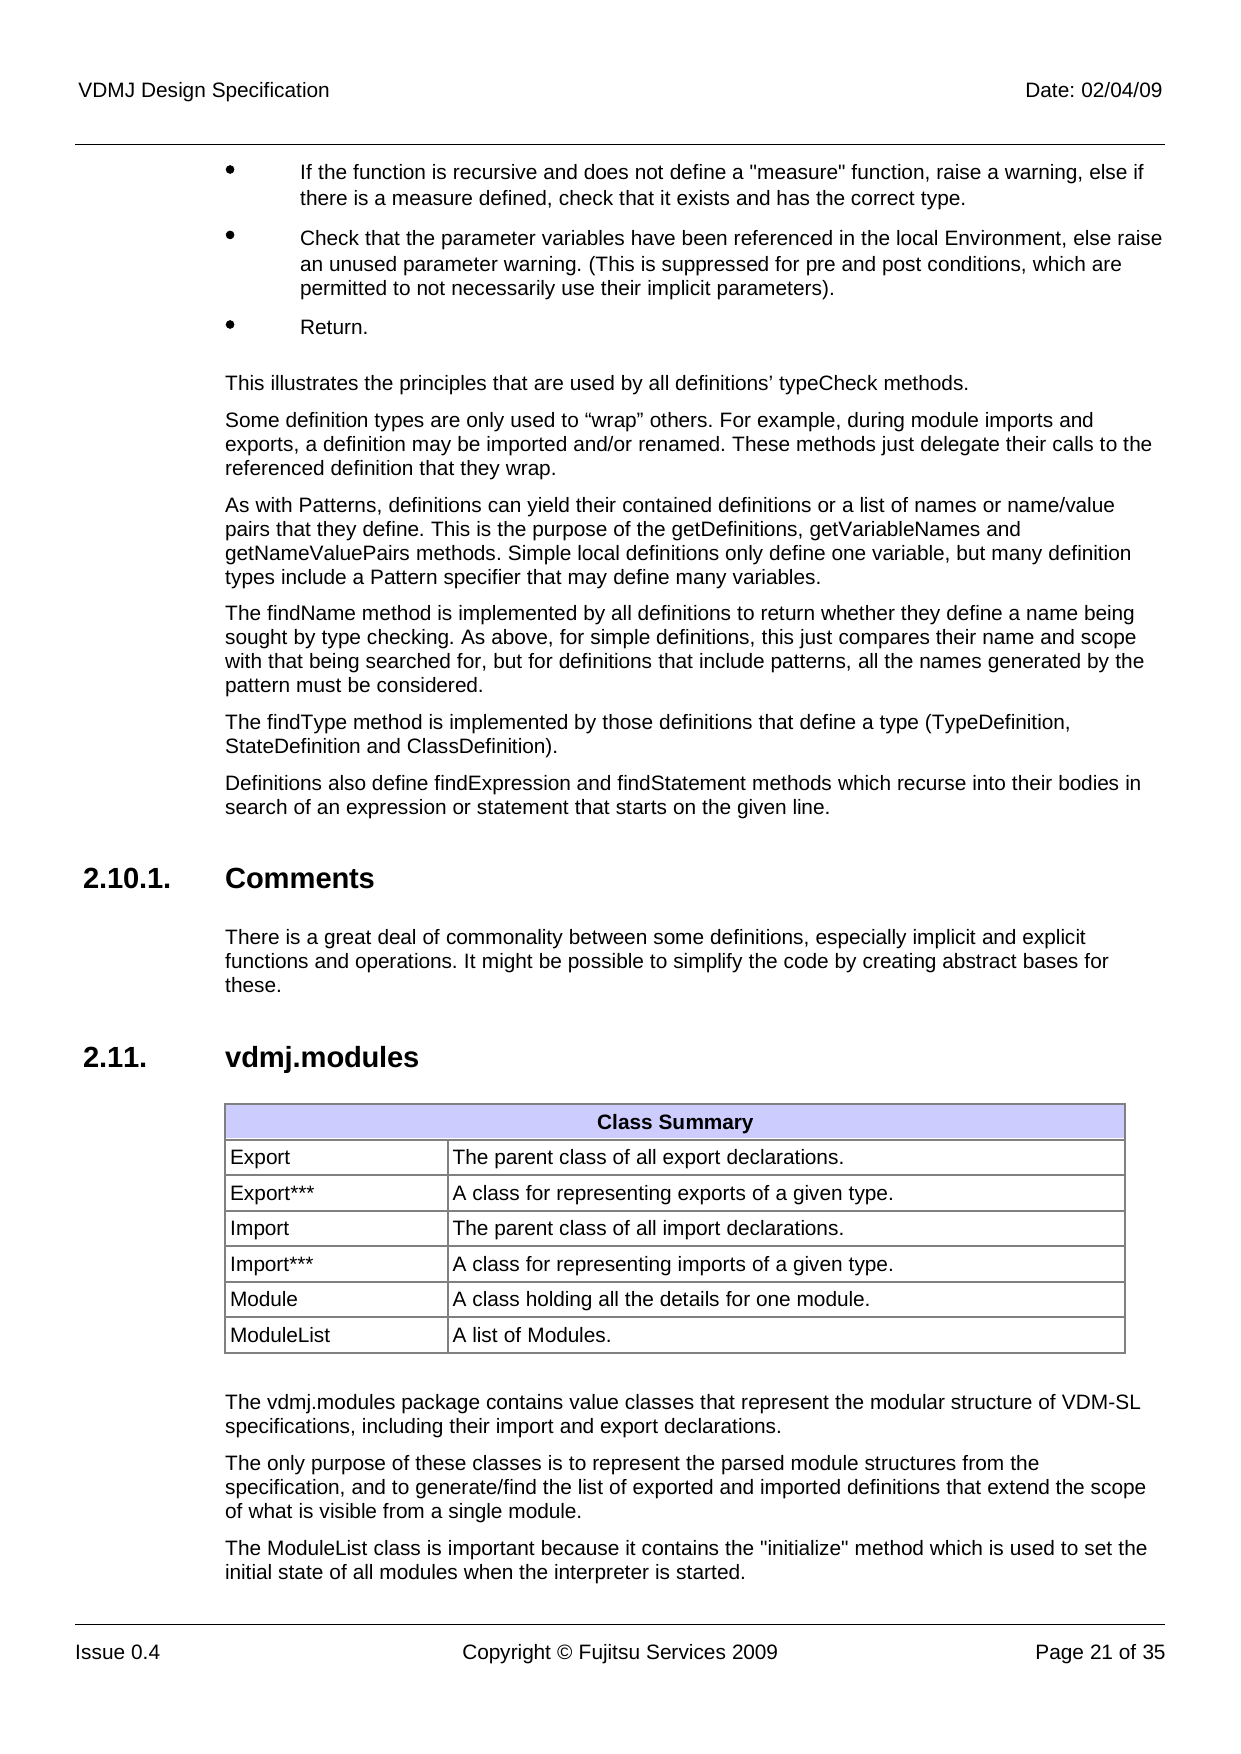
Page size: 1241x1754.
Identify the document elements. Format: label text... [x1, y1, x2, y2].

table_cell The parent class of all export declarations. [449, 1141, 1124, 1174]
text The findType method is implemented by those definitions that define a type (TypeDefinition, StateDefinition and ClassDefinition). [225, 710, 1165, 758]
table_cell The parent class of all import declarations. [449, 1212, 1124, 1245]
text The vdmj.modules package contains value classes that represent the modular structure of VDM-SL specifications, including their import and export declarations. [225, 1390, 1165, 1438]
table_cell Import [226, 1212, 447, 1245]
table_cell Import*** [226, 1247, 447, 1281]
text The findName method is implemented by all definitions to return whether they define a name being sought by type checking. As above, for simple definitions, this just compares their name and scope with that being searched for, but for definitions that include patterns, all the names generated by the pattern must be considered. [225, 601, 1165, 697]
text There is a great deal of commonality between some definitions, especially implicit and explicit functions and operations. It might be possible to simplify the code by creating abstract bases for these. [225, 925, 1165, 997]
text This illustrates the principles that are used by all definitions’ typeCheck methods. [225, 371, 1165, 395]
text The ModuleList class is important because it contains the "initialize" method which is used to set the initial state of all modules when the interpreter is started. [225, 1536, 1165, 1584]
text The only purpose of these classes is to represent the parsed module structures from the specification, and to generate/find the list of exported and imported definitions that extend the scope of what is visible from a single module. [225, 1451, 1165, 1523]
text Some definition types are only used to “wrap” others. For example, during module imports and exports, a definition may be imported and/or renamed. These methods just delegate their calls to the referenced definition that they wrap. [225, 408, 1165, 480]
table_cell A list of Modules. [449, 1318, 1124, 1352]
list If the function is recursive and does not define a "measure" function, raise a warning, else if there is a measure defined, check that it exists and has the correct type. [225, 160, 1165, 210]
table_cell Export [226, 1141, 447, 1174]
table_cell Export*** [226, 1176, 447, 1209]
subtitle Comments [75, 861, 1165, 895]
list Return. [225, 315, 1165, 341]
list Check that the parameter variables have been referenced in the local Environment, else raise an unused parameter warning. (This is suppressed for pre and post conditions, which are permitted to not necessarily use their implicit parameters). [225, 225, 1165, 300]
table_cell Module [226, 1283, 447, 1316]
text Definitions also define findExpression and findStatement methods which recurse into their bodies in search of an expression or statement that starts on the given line. [225, 771, 1165, 819]
table_cell A class for representing exports of a given type. [449, 1176, 1124, 1209]
table_cell ModuleList [226, 1318, 447, 1352]
text As with Patterns, definitions can yield their contained definitions or a list of names or name/value pairs that they define. This is the purpose of the getDefinitions, getVariableNames and getNameValuePairs methods. Simple local definitions only define one variable, but many definition types include a Pattern specifier that may define many variables. [225, 492, 1165, 589]
table_cell A class holding all the details for one module. [449, 1283, 1124, 1316]
subtitle vdmj.modules [75, 1039, 1165, 1073]
table_cell A class for representing imports of a given type. [449, 1247, 1124, 1281]
table_header Class Summary [226, 1105, 1124, 1138]
